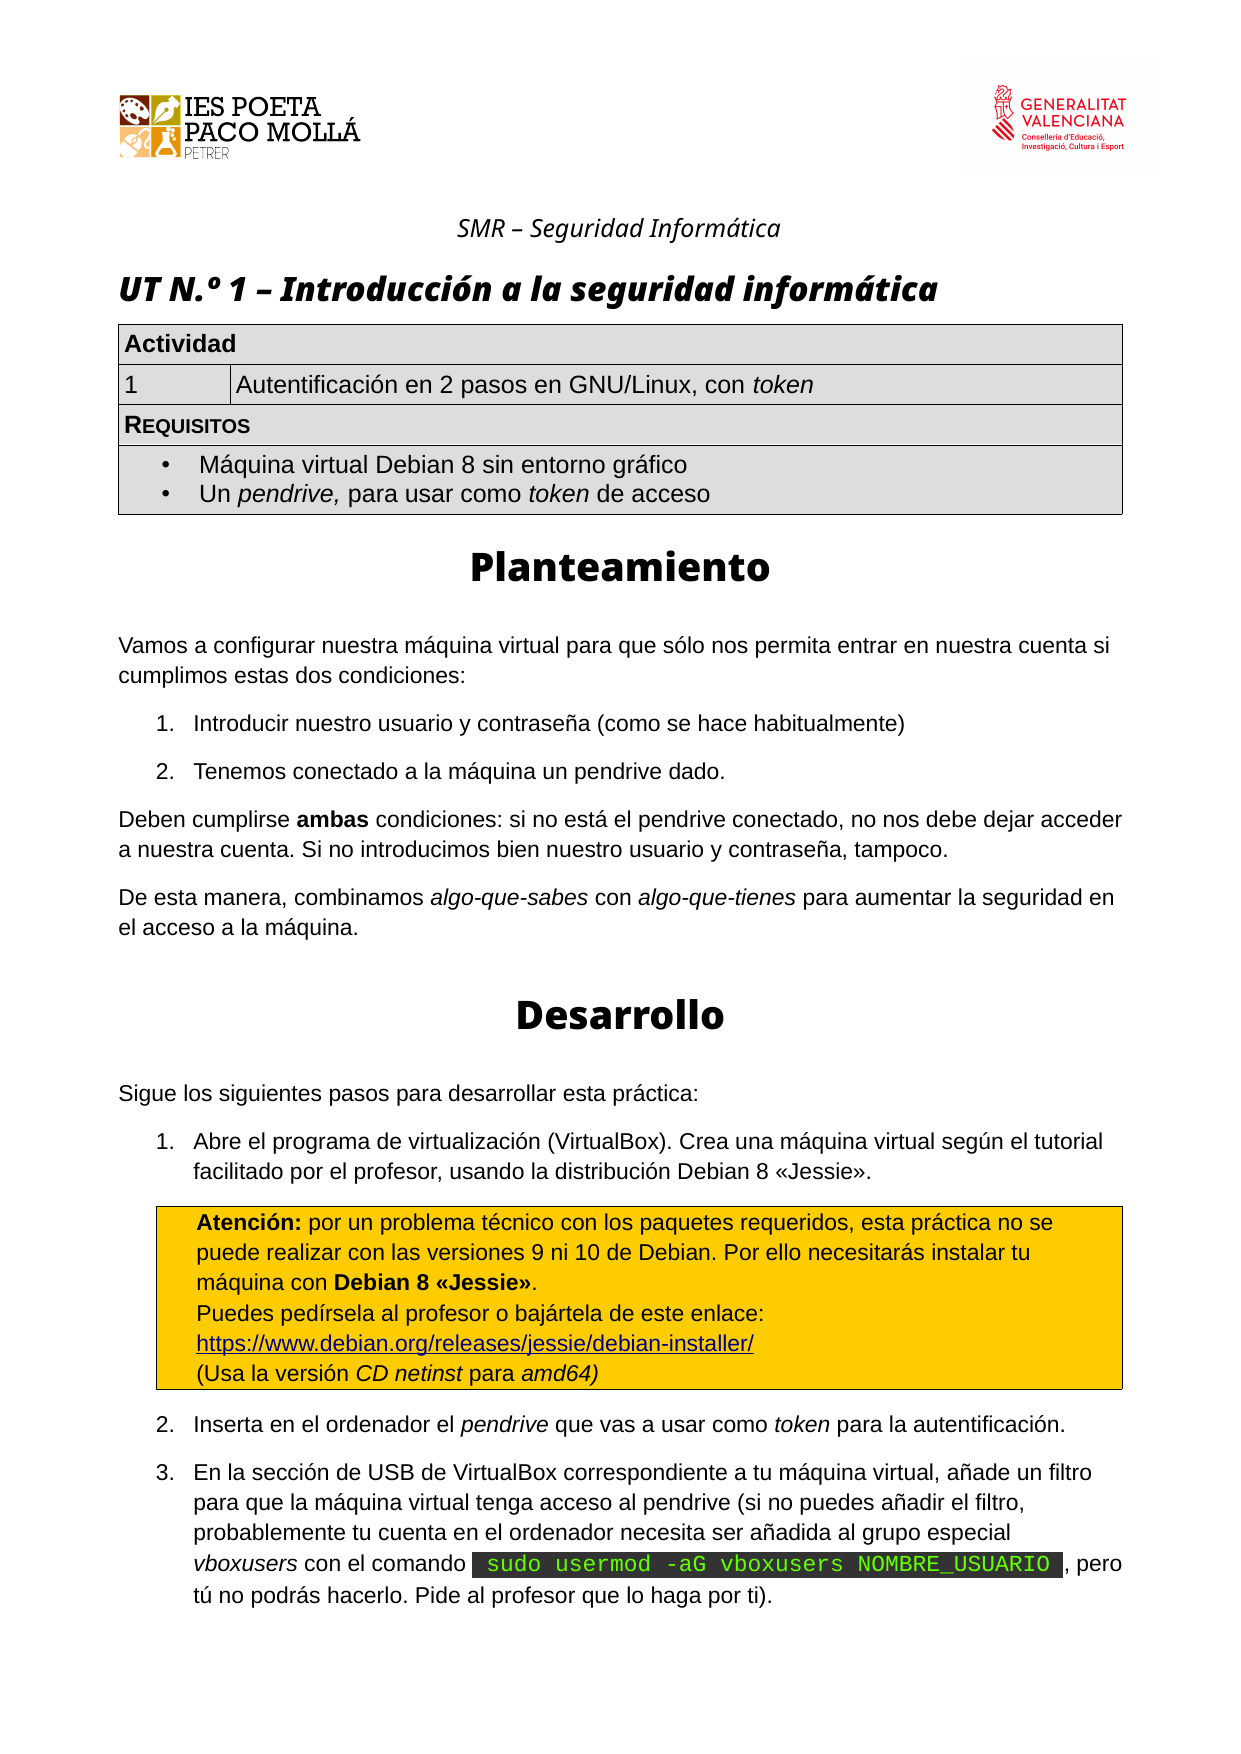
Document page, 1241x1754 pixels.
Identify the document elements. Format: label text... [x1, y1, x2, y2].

table_cell 1 [119, 365, 230, 404]
text Sigue los siguientes pasos para desarrollar esta práctica: [118, 1080, 1122, 1106]
list Abre el programa de virtualización (VirtualBox). Crea una máquina virtual según el tutorial facilitado por el profesor, usando la distribución Debian 8 «Jessie». [156, 1128, 1122, 1184]
list Inserta en el ordenador el pendrive que vas a usar como token para la autentificación. [156, 1411, 1122, 1437]
title SMR – Seguridad Informática [118, 210, 1122, 244]
list Introducir nuestro usuario y contraseña (como se hace habitualmente) [156, 710, 1122, 736]
table_cell Máquina virtual Debian 8 sin entorno gráfico Un pendrive, para usar como token de acceso [119, 446, 1122, 514]
text De esta manera, combinamos algo-que-sabes con algo-que-tienes para aumentar la seguridad en el acceso a la máquina. [118, 884, 1122, 940]
table_cell Autentificación en 2 pasos en GNU/Linux, con token [231, 365, 1122, 404]
list En la sección de USB de VirtualBox correspondiente a tu máquina virtual, añade un filtro para que la máquina virtual tenga acceso al pendrive (si no puedes añadir el filtro, probablemente tu cuenta en el ordenador necesita ser añadida al grupo especial vboxusers con el comando sudo usermod -aG vboxusers NOMBRE_USUARIO , pero tú no podrás hacerlo. Pide al profesor que lo haga por ti). [156, 1459, 1122, 1608]
table_cell Requisitos [119, 405, 1122, 444]
table_header Actividad [119, 325, 1122, 364]
picture [964, 57, 1154, 176]
subtitle Planteamiento [118, 539, 1122, 592]
text Deben cumplirse ambas condiciones: si no está el pendrive conectado, no nos debe dejar acceder a nuestra cuenta. Si no introducimos bien nuestro usuario y contraseña, tampoco. [118, 806, 1122, 862]
subtitle Desarrollo [118, 987, 1122, 1041]
list Atención: por un problema técnico con los paquetes requeridos, esta práctica no se puede realizar con las versiones 9 ni 10 de Debian. Por ello necesitarás instalar tu máquina con Debian 8 «Jessie». Puedes pedírsela al profesor o bajártela de este enlace: https://www.debian.org/releases/jessie/debian-installer/ (Usa la versión CD netinst para amd64) [157, 1207, 1122, 1389]
subtitle UT N.º 1 – Introducción a la seguridad informática [118, 265, 1122, 311]
picture [118, 95, 364, 160]
list Tenemos conectado a la máquina un pendrive dado. [156, 758, 1122, 784]
text Vamos a configurar nuestra máquina virtual para que sólo nos permita entrar en nuestra cuenta si cumplimos estas dos condiciones: [118, 632, 1122, 688]
